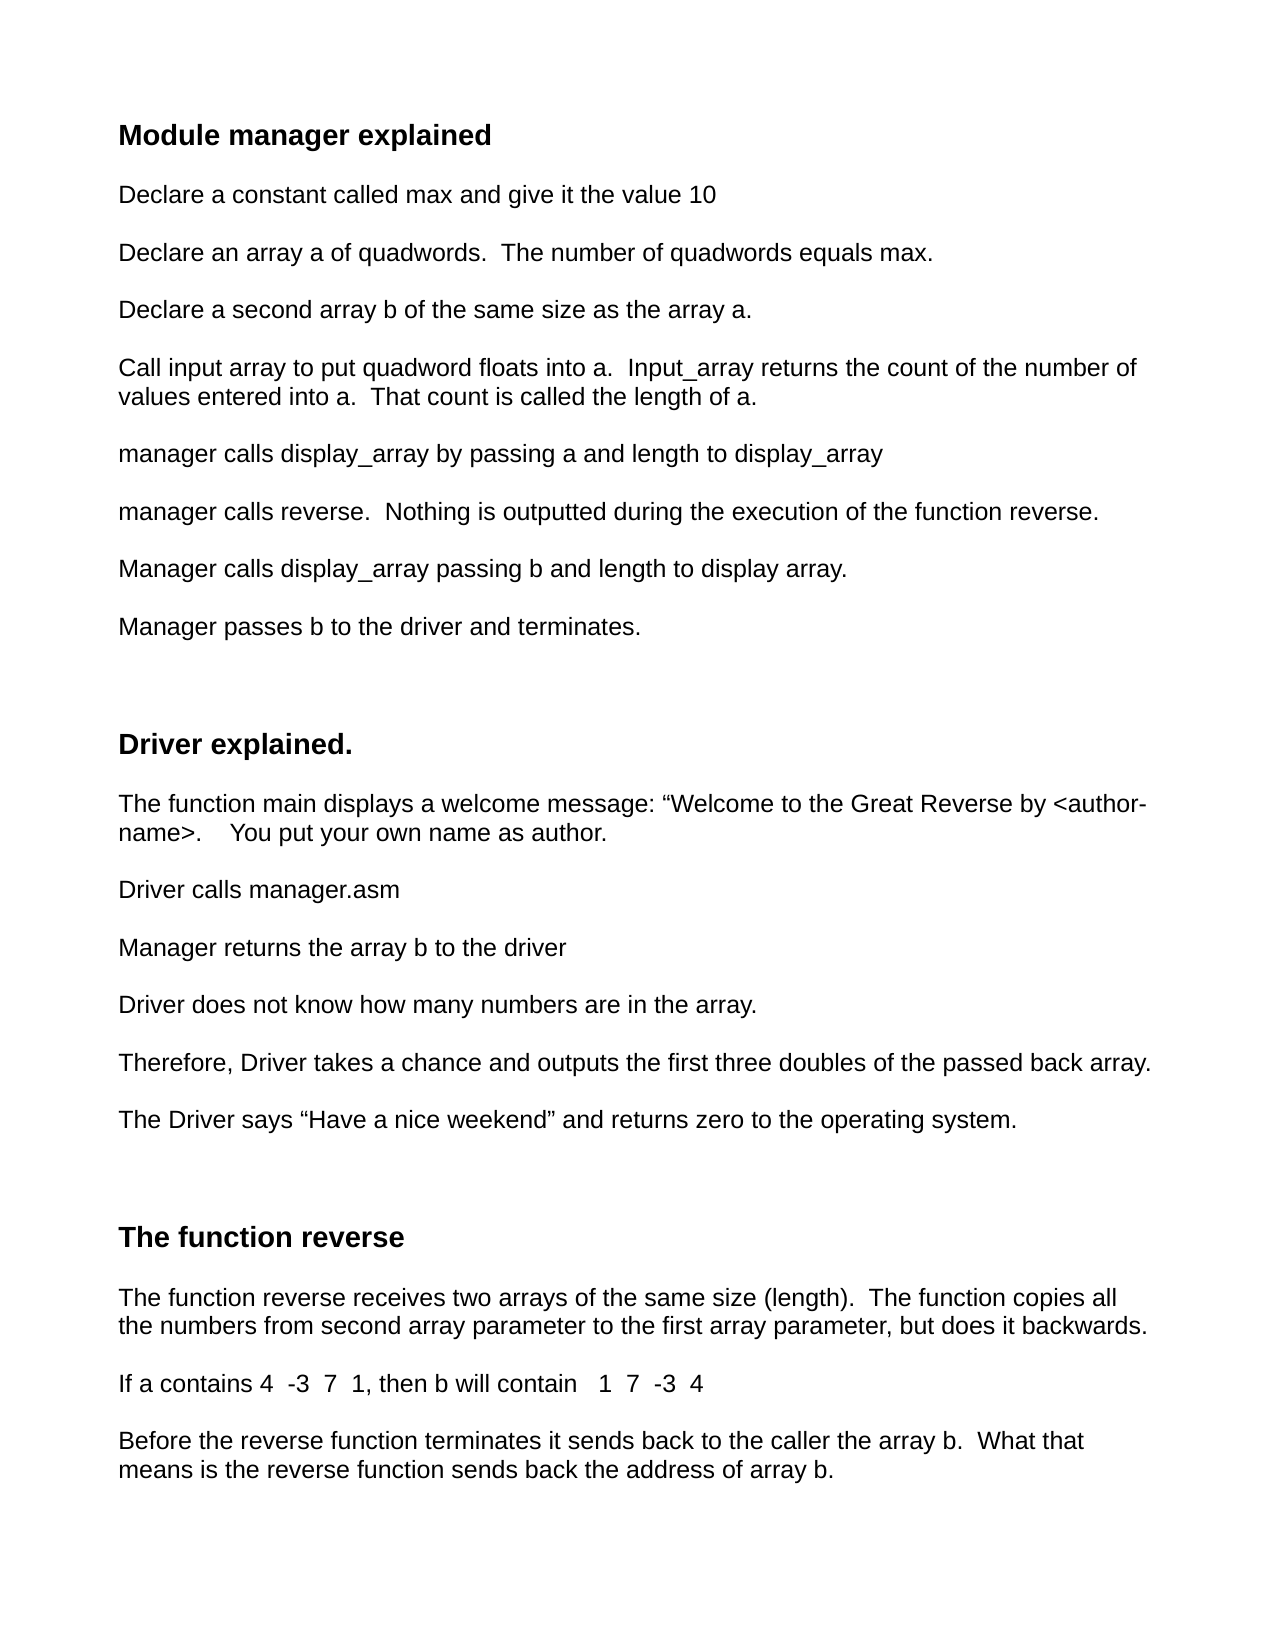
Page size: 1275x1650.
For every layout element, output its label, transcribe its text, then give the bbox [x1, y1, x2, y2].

text Therefore, Driver takes a chance and outputs the first three doubles of the passed back array. [118, 1048, 1157, 1076]
text If a contains 4 -3 7 1, then b will contain 1 7 -3 4 [118, 1369, 1157, 1397]
text The function main displays a welcome message: “Welcome to the Great Reverse by <author-name>. You put your own name as author. [118, 789, 1157, 846]
text Declare a constant called max and give it the value 10 [118, 180, 1157, 209]
text The function reverse [118, 1220, 1157, 1254]
text Declare an array a of quadwords. The number of quadwords equals max. [118, 238, 1157, 267]
text Driver does not know how many numbers are in the array. [118, 990, 1157, 1019]
text Driver calls manager.asm [118, 875, 1157, 904]
text The function reverse receives two arrays of the same size (length). The function copies all the numbers from second array parameter to the first array parameter, but does it backwards. [118, 1282, 1157, 1340]
text manager calls display_array by passing a and length to display_array [118, 439, 1157, 468]
text Before the reverse function terminates it sends back to the caller the array b. What that means is the reverse function sends back the address of array b. [118, 1426, 1157, 1484]
text Manager calls display_array passing b and length to display array. [118, 554, 1157, 583]
text manager calls reverse. Nothing is outputted during the execution of the function reverse. [118, 497, 1157, 525]
text Driver explained. [118, 727, 1157, 760]
text The Driver says “Have a nice weekend” and returns zero to the operating system. [118, 1105, 1157, 1134]
text Module manager explained [118, 118, 1157, 152]
text Call input array to put quadword floats into a. Input_array returns the count of the number of values entered into a. That count is called the length of a. [118, 353, 1157, 410]
text Manager passes b to the driver and terminates. [118, 612, 1157, 640]
text Declare a second array b of the same size as the array a. [118, 295, 1157, 324]
text Manager returns the array b to the driver [118, 933, 1157, 961]
